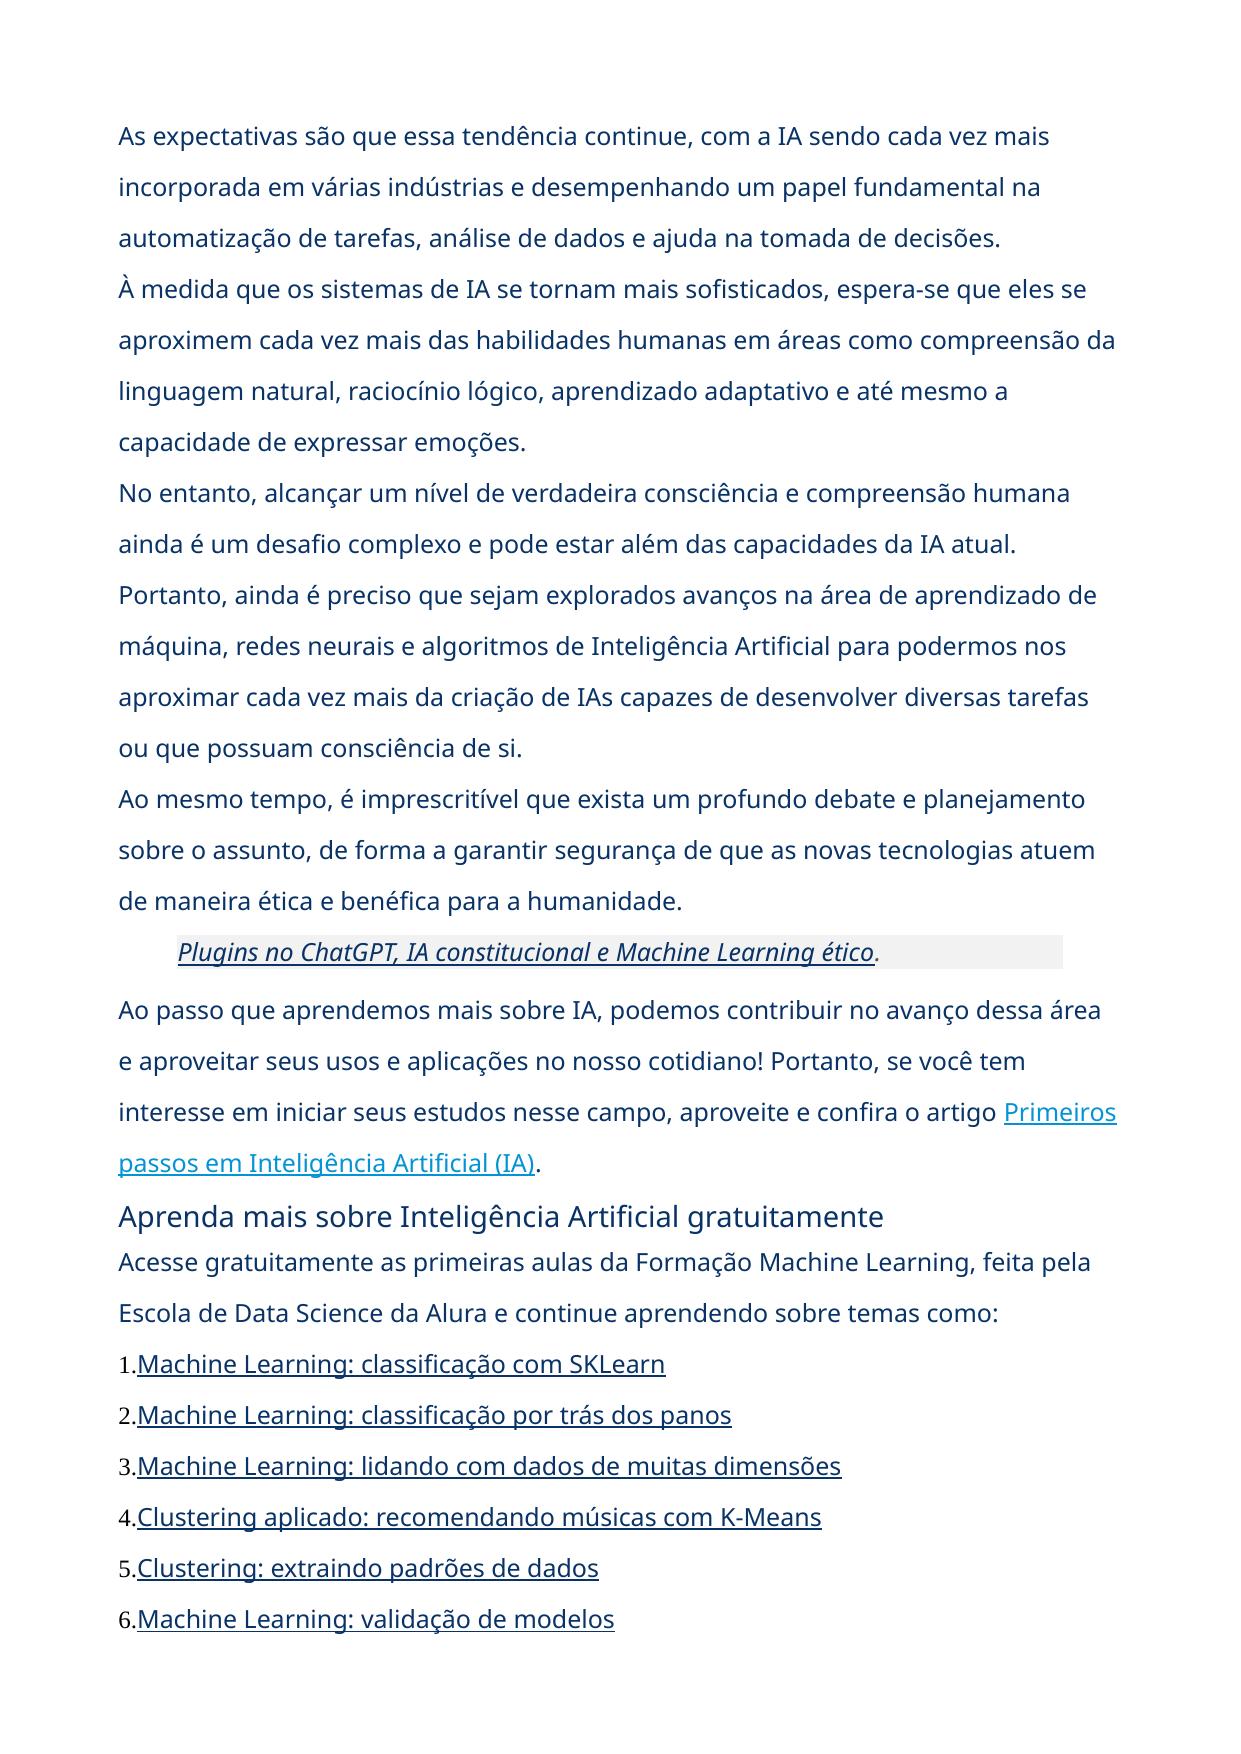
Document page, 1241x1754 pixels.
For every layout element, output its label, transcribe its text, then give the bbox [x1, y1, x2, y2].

list Machine Learning: classificação por trás dos panos [118, 1397, 1122, 1432]
list Machine Learning: validação de modelos [118, 1602, 1122, 1636]
subtitle Aprenda mais sobre Inteligência Artificial gratuitamente [118, 1197, 1122, 1236]
text À medida que os sistemas de IA se tornam mais sofisticados, espera-se que eles se aproximem cada vez mais das habilidades humanas em áreas como compreensão da linguagem natural, raciocínio lógico, aprendizado adaptativo e até mesmo a capacidade de expressar emoções. [118, 271, 1122, 458]
list Clustering aplicado: recomendando músicas com K-Means [118, 1499, 1122, 1534]
list Machine Learning: lidando com dados de muitas dimensões [118, 1448, 1122, 1483]
text Ao passo que aprendemos mais sobre IA, podemos contribuir no avanço dessa área e aproveitar seus usos e aplicações no nosso cotidiano! Portanto, se você tem interesse em iniciar seus estudos nesse campo, aproveite e confira o artigo Primeiros passos em Inteligência Artificial (IA). [118, 993, 1122, 1180]
text Ao mesmo tempo, é imprescritível que exista um profundo debate e planejamento sobre o assunto, de forma a garantir segurança de que as novas tecnologias atuem de maneira ética e benéfica para a humanidade. [118, 782, 1122, 918]
list Machine Learning: classificação com SKLearn [118, 1346, 1122, 1381]
text Plugins no ChatGPT, IA constitucional e Machine Learning ético. [177, 935, 1063, 969]
text No entanto, alcançar um nível de verdadeira consciência e compreensão humana ainda é um desafio complexo e pode estar além das capacidades da IA atual. Portanto, ainda é preciso que sejam explorados avanços na área de aprendizado de máquina, redes neurais e algoritmos de Inteligência Artificial para podermos nos aproximar cada vez mais da criação de IAs capazes de desenvolver diversas tarefas ou que possuam consciência de si. [118, 475, 1122, 765]
text As expectativas são que essa tendência continue, com a IA sendo cada vez mais incorporada em várias indústrias e desempenhando um papel fundamental na automatização de tarefas, análise de dados e ajuda na tomada de decisões. [118, 118, 1122, 254]
list Clustering: extraindo padrões de dados [118, 1551, 1122, 1585]
text Acesse gratuitamente as primeiras aulas da Formação Machine Learning, feita pela Escola de Data Science da Alura e continue aprendendo sobre temas como: [118, 1244, 1122, 1329]
